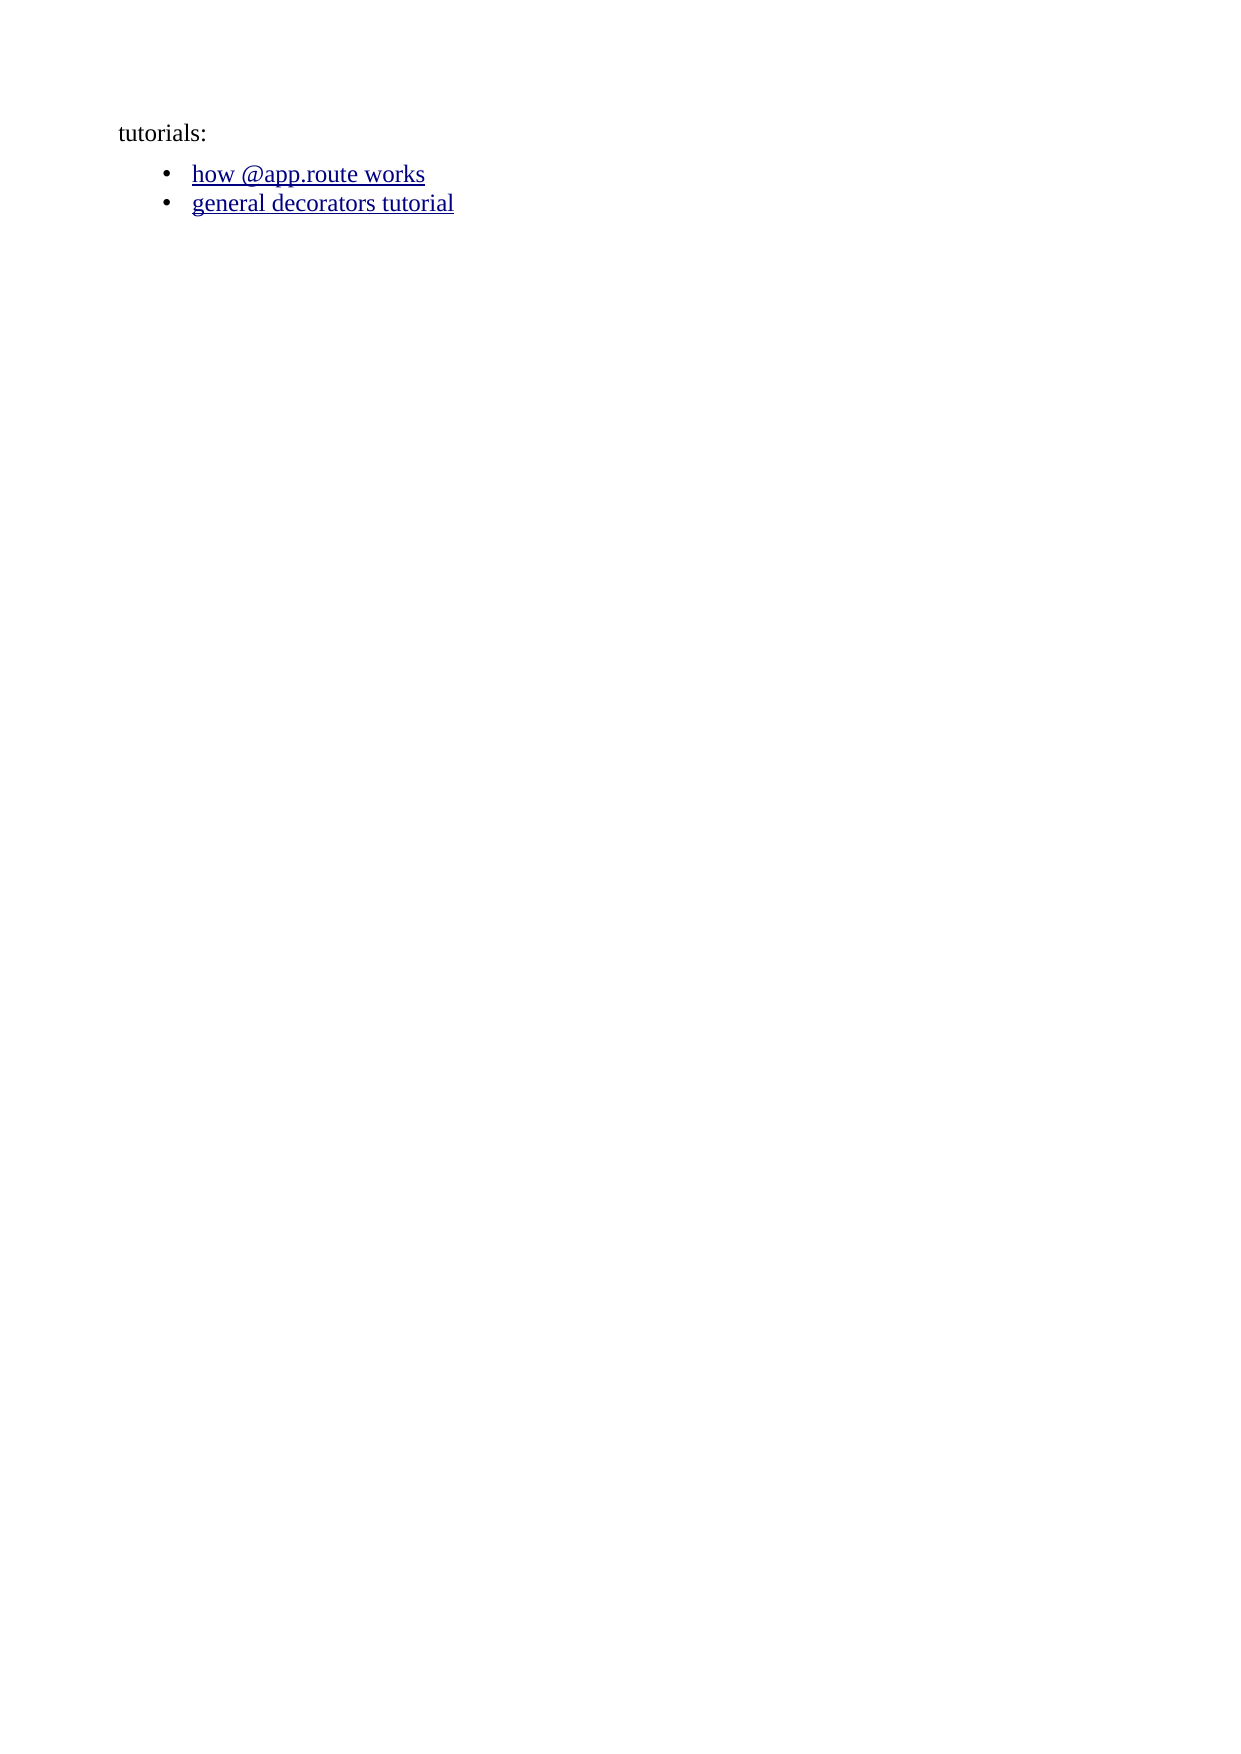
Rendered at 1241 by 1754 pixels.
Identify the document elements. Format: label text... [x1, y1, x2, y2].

list general decorators tutorial [162, 188, 1122, 217]
list how @app.route works [162, 159, 1122, 188]
text tutorials: [118, 118, 1122, 147]
